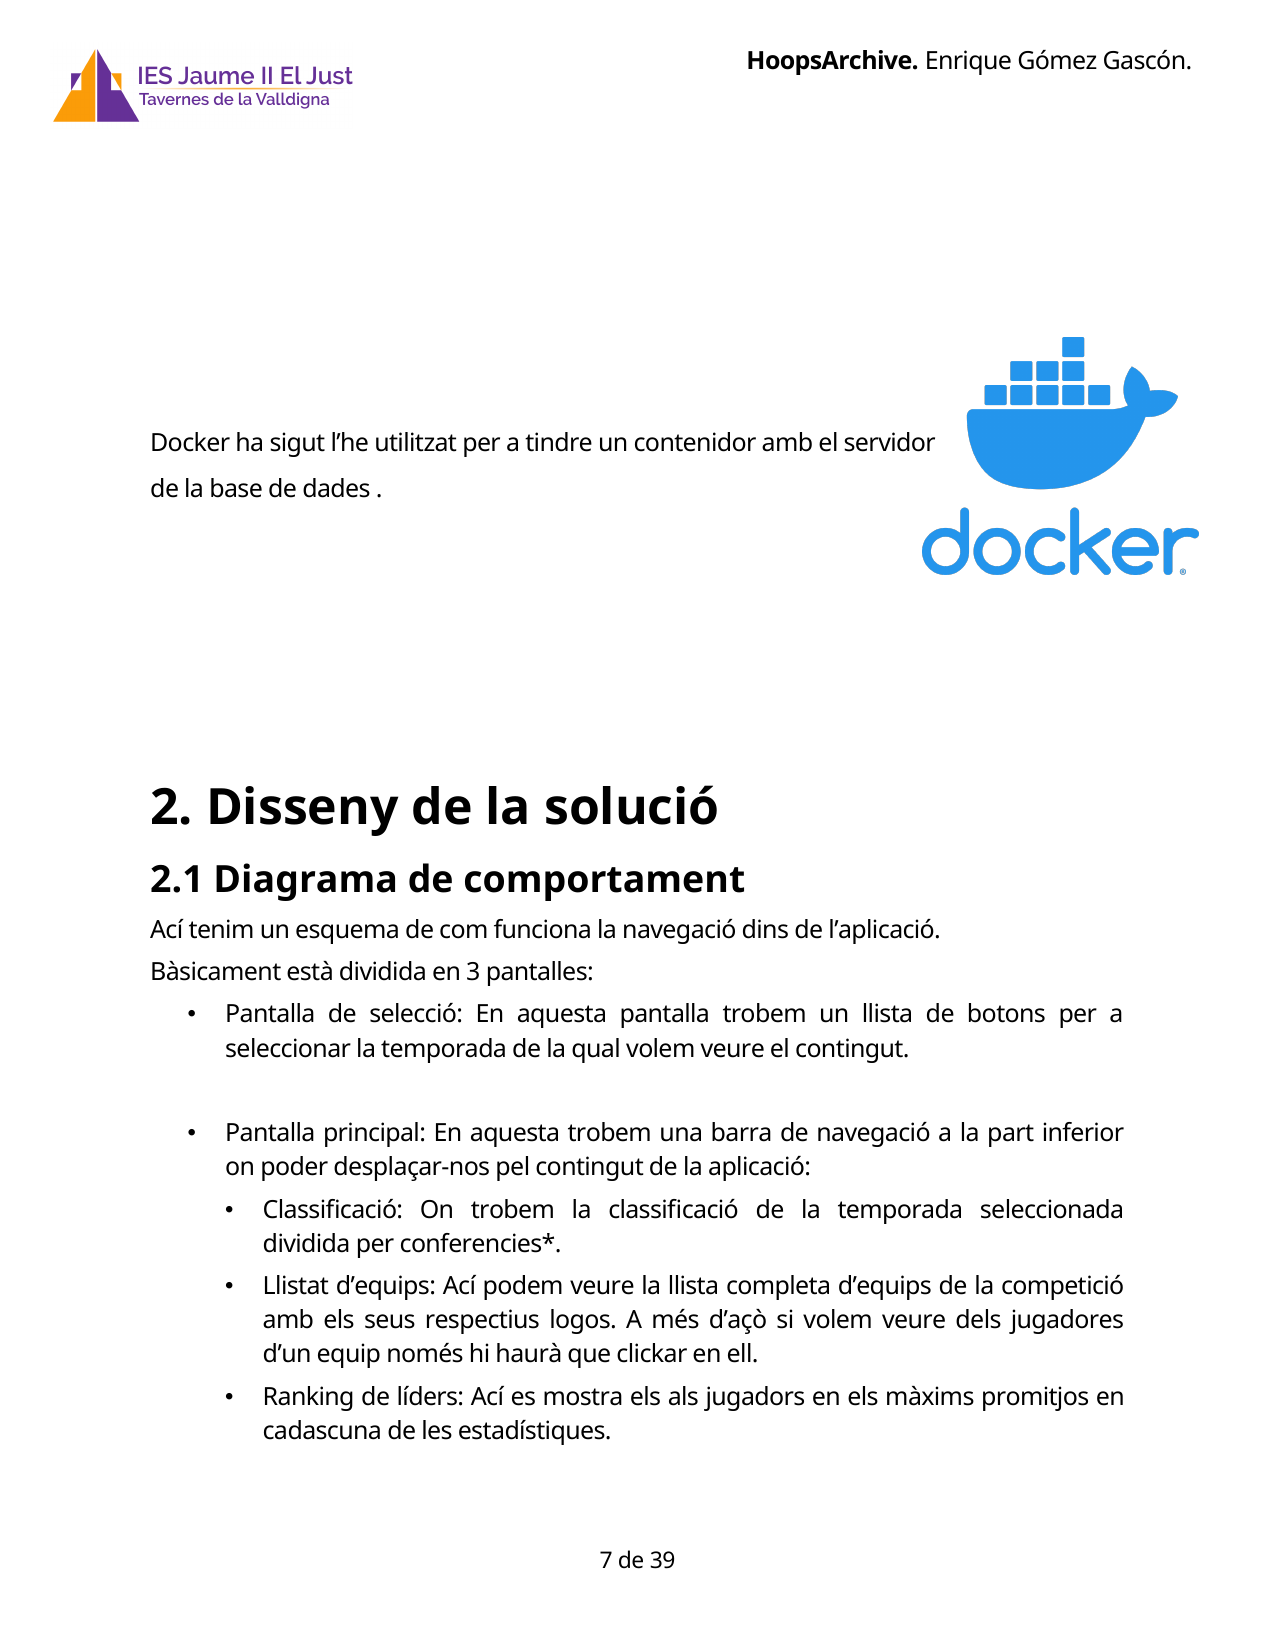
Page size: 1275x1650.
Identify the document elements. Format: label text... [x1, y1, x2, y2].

list Pantalla principal: En aquesta trobem una barra de navegació a la part inferior on poder desplaçar-nos pel contingut de la aplicació: [187, 1115, 1125, 1183]
picture [49, 42, 353, 129]
subtitle 2.1 Diagrama de comportament [150, 852, 1124, 903]
list Ranking de líders: Ací es mostra els als jugadors en els màxims promitjos en cadascuna de les estadístiques. [225, 1378, 1125, 1447]
list Llistat d’equips: Ací podem veure la llista completa d’equips de la competició amb els seus respectius logos. A més d’açò si volem veure dels jugadores d’un equip només hi haurà que clickar en ell. [225, 1268, 1125, 1370]
subtitle 2. Disseny de la solució [150, 771, 1125, 839]
picture [922, 337, 1199, 575]
text de la base de dades . [150, 470, 922, 504]
text Bàsicament està dividida en 3 pantalles: [150, 954, 1124, 988]
text Ací tenim un esquema de com funciona la navegació dins de l’aplicació. [150, 911, 1124, 945]
list Classificació: On trobem la classificació de la temporada seleccionada dividida per conferencies*. [225, 1191, 1125, 1259]
text Docker ha sigut l’he utilitzat per a tindre un contenidor amb el servidor [150, 424, 922, 459]
list Pantalla de selecció: En aquesta pantalla trobem un llista de botons per a seleccionar la temporada de la qual volem veure el contingut. [187, 996, 1125, 1064]
